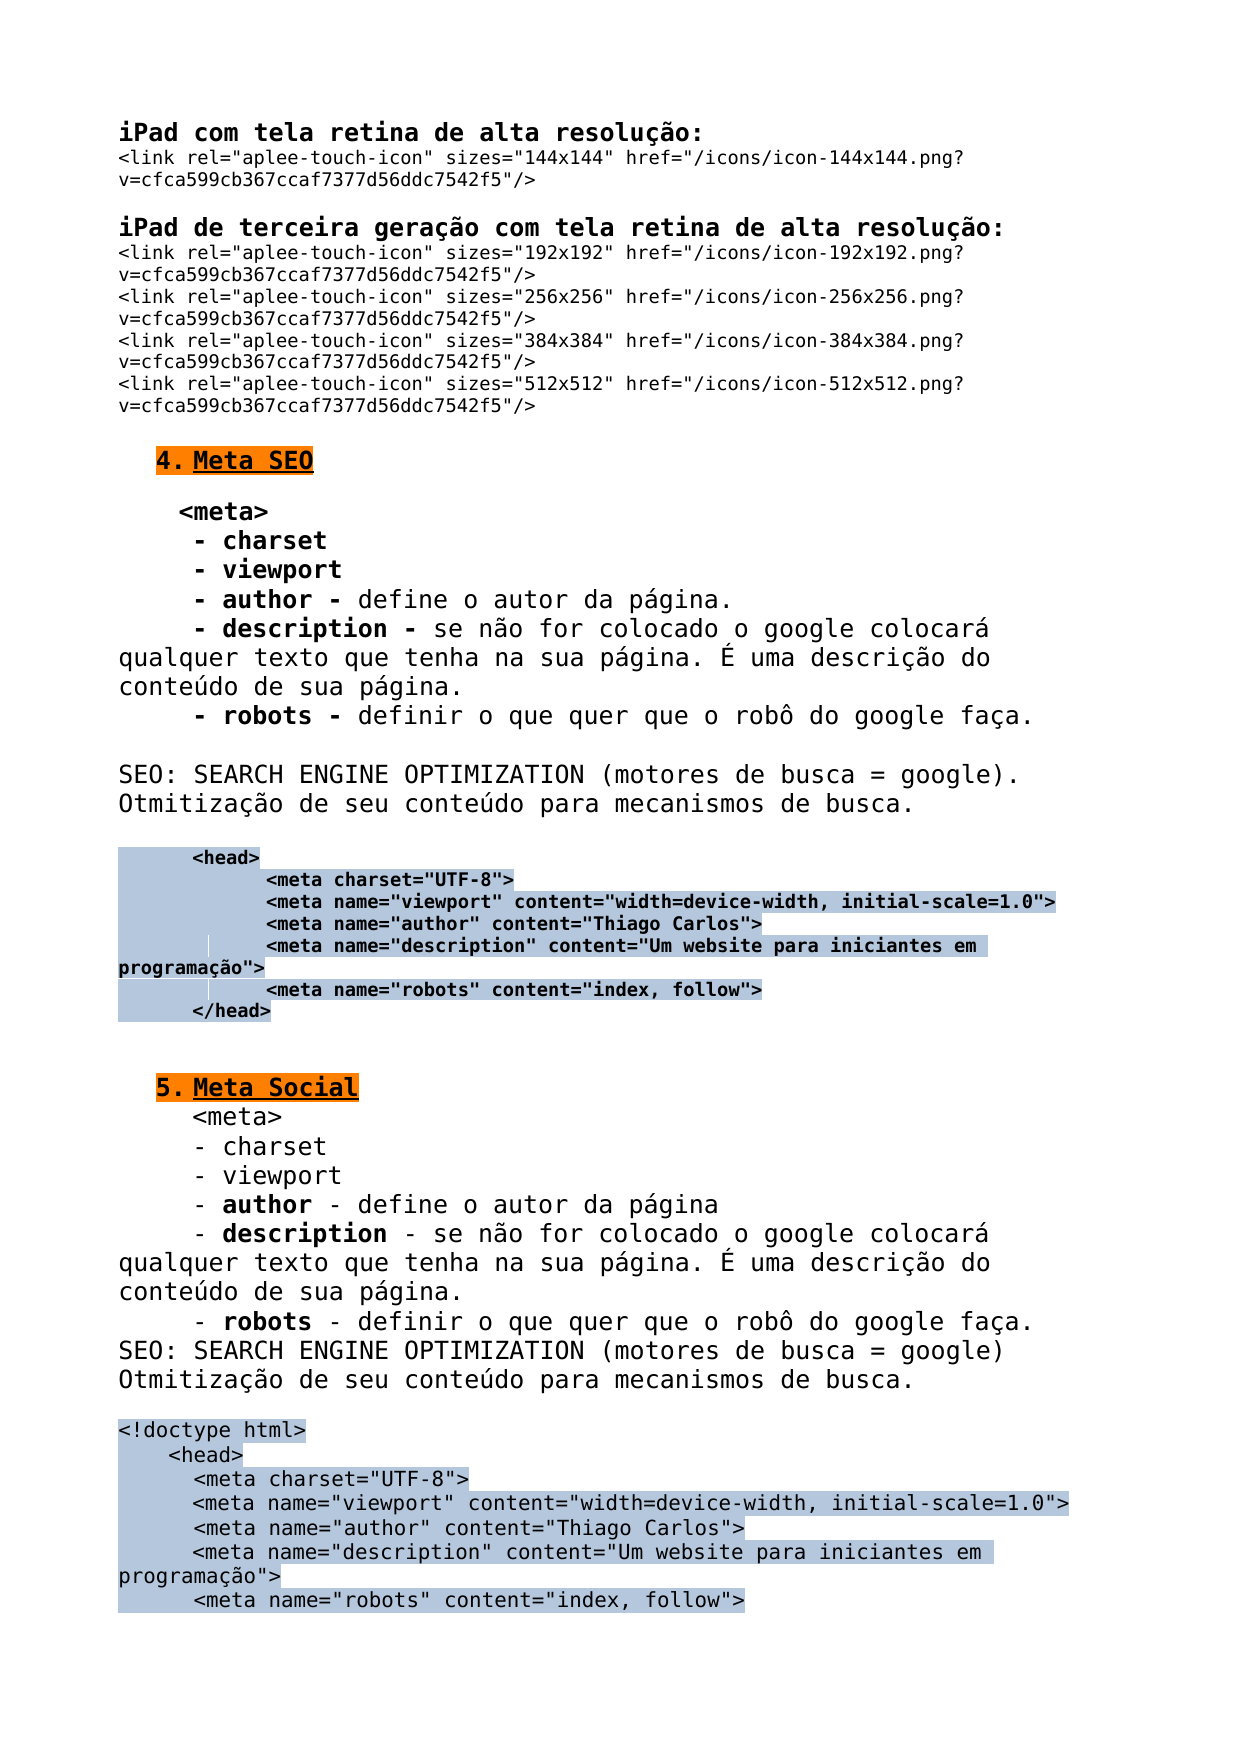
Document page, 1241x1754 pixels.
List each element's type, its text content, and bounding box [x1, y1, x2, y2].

text <meta> [118, 497, 1122, 526]
text iPad de terceira geração com tela retina de alta resolução: [118, 213, 1122, 242]
text SEO: SEARCH ENGINE OPTIMIZATION (motores de busca = google). [118, 760, 1122, 789]
text <meta name="viewport" content="width=device-width, initial-scale=1.0"> [118, 1491, 1122, 1516]
text <link rel="aplee-touch-icon" sizes="384x384" href="/icons/icon-384x384.png?v=cfca599cb367ccaf7377d56ddc7542f5"/> [118, 329, 1122, 373]
text Otmitização de seu conteúdo para mecanismos de busca. [118, 1365, 1122, 1394]
list Meta Social [193, 1073, 1122, 1102]
text <meta name="description" content="Um website para iniciantes em programação"> [118, 1540, 1122, 1588]
list Meta SEO [193, 446, 1122, 475]
text <!doctype html> [118, 1418, 1122, 1443]
text - robots - definir o que quer que o robô do google faça. [118, 701, 1122, 731]
text - description - se não for colocado o google colocará qualquer texto que tenha na sua página. É uma descrição do conteúdo de sua página. [118, 614, 1122, 701]
text Otmitização de seu conteúdo para mecanismos de busca. [118, 789, 1122, 818]
text <link rel="aplee-touch-icon" sizes="192x192" href="/icons/icon-192x192.png?v=cfca599cb367ccaf7377d56ddc7542f5"/> [118, 242, 1122, 286]
text <head> [118, 1443, 1122, 1467]
text <link rel="aplee-touch-icon" sizes="144x144" href="/icons/icon-144x144.png?v=cfca599cb367ccaf7377d56ddc7542f5"/> [118, 147, 1122, 191]
text - author - define o autor da página [118, 1190, 1122, 1219]
text - charset [118, 1132, 1122, 1161]
text SEO: SEARCH ENGINE OPTIMIZATION (motores de busca = google) [118, 1336, 1122, 1365]
text - description - se não for colocado o google colocará qualquer texto que tenha na sua página. É uma descrição do conteúdo de sua página. [118, 1219, 1122, 1307]
text <meta name="author" content="Thiago Carlos"> [118, 913, 1122, 935]
text <link rel="aplee-touch-icon" sizes="512x512" href="/icons/icon-512x512.png?v=cfca599cb367ccaf7377d56ddc7542f5"/> [118, 373, 1122, 417]
text <meta> [118, 1102, 1122, 1132]
text <head> [118, 847, 1122, 869]
text - robots - definir o que quer que o robô do google faça. [118, 1307, 1122, 1336]
text <meta name="author" content="Thiago Carlos"> [118, 1516, 1122, 1540]
text </head> [118, 1000, 1122, 1022]
text - charset [118, 526, 1122, 556]
text - viewport [118, 1161, 1122, 1190]
text <meta name="viewport" content="width=device-width, initial-scale=1.0"> [118, 891, 1122, 913]
text <meta charset="UTF-8"> [118, 1467, 1122, 1491]
text iPad com tela retina de alta resolução: [118, 118, 1122, 147]
text <meta name="robots" content="index, follow"> [118, 1588, 1122, 1613]
text - author - define o autor da página. [118, 585, 1122, 614]
text <link rel="aplee-touch-icon" sizes="256x256" href="/icons/icon-256x256.png?v=cfca599cb367ccaf7377d56ddc7542f5"/> [118, 286, 1122, 329]
text <meta name="description" content="Um website para iniciantes em programação"> [118, 935, 1122, 978]
text <meta name="robots" content="index, follow"> [118, 978, 1122, 1000]
text <meta charset="UTF-8"> [118, 869, 1122, 891]
text - viewport [118, 556, 1122, 585]
